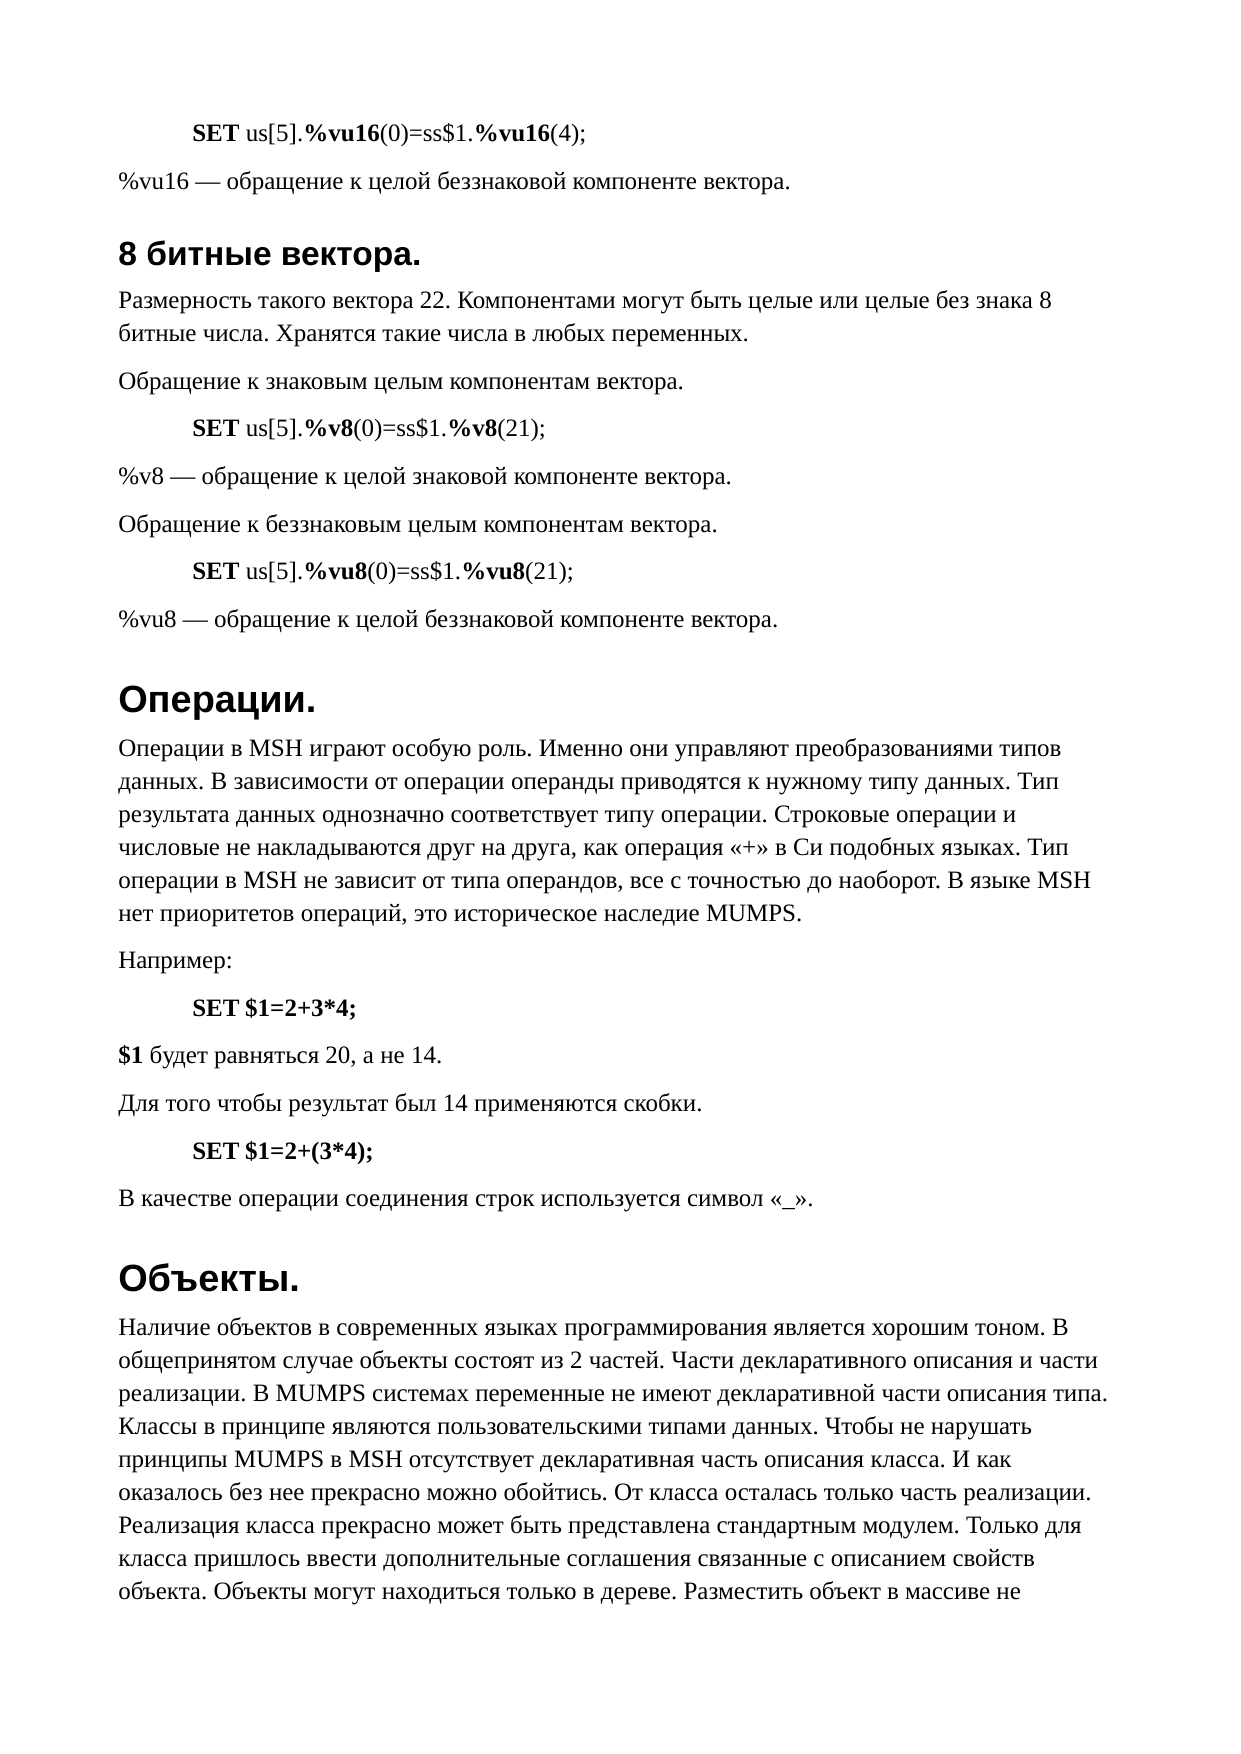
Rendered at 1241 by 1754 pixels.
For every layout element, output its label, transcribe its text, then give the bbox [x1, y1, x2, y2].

text Операции в MSH играют особую роль. Именно они управляют преобразованиями типов данных. В зависимости от операции операнды приводятся к нужному типу данных. Тип результата данных однозначно соответствует типу операции. Строковые операции и числовые не накладываются друг на друга, как операция «+» в Си подобных языках. Тип операции в MSH не зависит от типа операндов, все с точностью до наоборот. В языке MSH нет приоритетов операций, это историческое наследие MUMPS. [118, 733, 1122, 927]
text %v8 — обращение к целой знаковой компоненте вектора. [118, 461, 1122, 490]
subtitle Операции. [118, 677, 1122, 720]
text В качестве операции соединения строк используется символ «_». [118, 1183, 1122, 1212]
subtitle 8 битные вектора. [118, 234, 1122, 273]
text SET $1=2+3*4; [118, 993, 1122, 1022]
text SET us[5].%v8(0)=ss$1.%v8(21); [118, 413, 1122, 442]
text %vu16 — обращение к целой беззнаковой компоненте вектора. [118, 166, 1122, 194]
text Размерность такого вектора 22. Компонентами могут быть целые или целые без знака 8 битные числа. Хранятся такие числа в любых переменных. [118, 285, 1122, 347]
text SET $1=2+(3*4); [118, 1136, 1122, 1164]
text Например: [118, 945, 1122, 974]
text Наличие объектов в современных языках программирования является хорошим тоном. В общепринятом случае объекты состоят из 2 частей. Части декларативного описания и части реализации. В MUMPS системах переменные не имеют декларативной части описания типа. Классы в принципе являются пользовательскими типами данных. Чтобы не нарушать принципы MUMPS в MSH отсутствует декларативная часть описания класса. И как оказалось без нее прекрасно можно обойтись. От класса осталась только часть реализации. Реализация класса прекрасно может быть представлена стандартным модулем. Только для класса пришлось ввести дополнительные соглашения связанные с описанием свойств объекта. Объекты могут находиться только в дереве. Разместить объект в массиве не [118, 1312, 1122, 1605]
text Обращение к знаковым целым компонентам вектора. [118, 366, 1122, 395]
text %vu8 — обращение к целой беззнаковой компоненте вектора. [118, 604, 1122, 633]
text SET us[5].%vu8(0)=ss$1.%vu8(21); [118, 556, 1122, 585]
text $1 будет равняться 20, а не 14. [118, 1041, 1122, 1069]
text Для того чтобы результат был 14 применяются скобки. [118, 1088, 1122, 1117]
text Обращение к беззнаковым целым компонентам вектора. [118, 509, 1122, 537]
subtitle Объекты. [118, 1256, 1122, 1300]
text SET us[5].%vu16(0)=ss$1.%vu16(4); [118, 118, 1122, 147]
